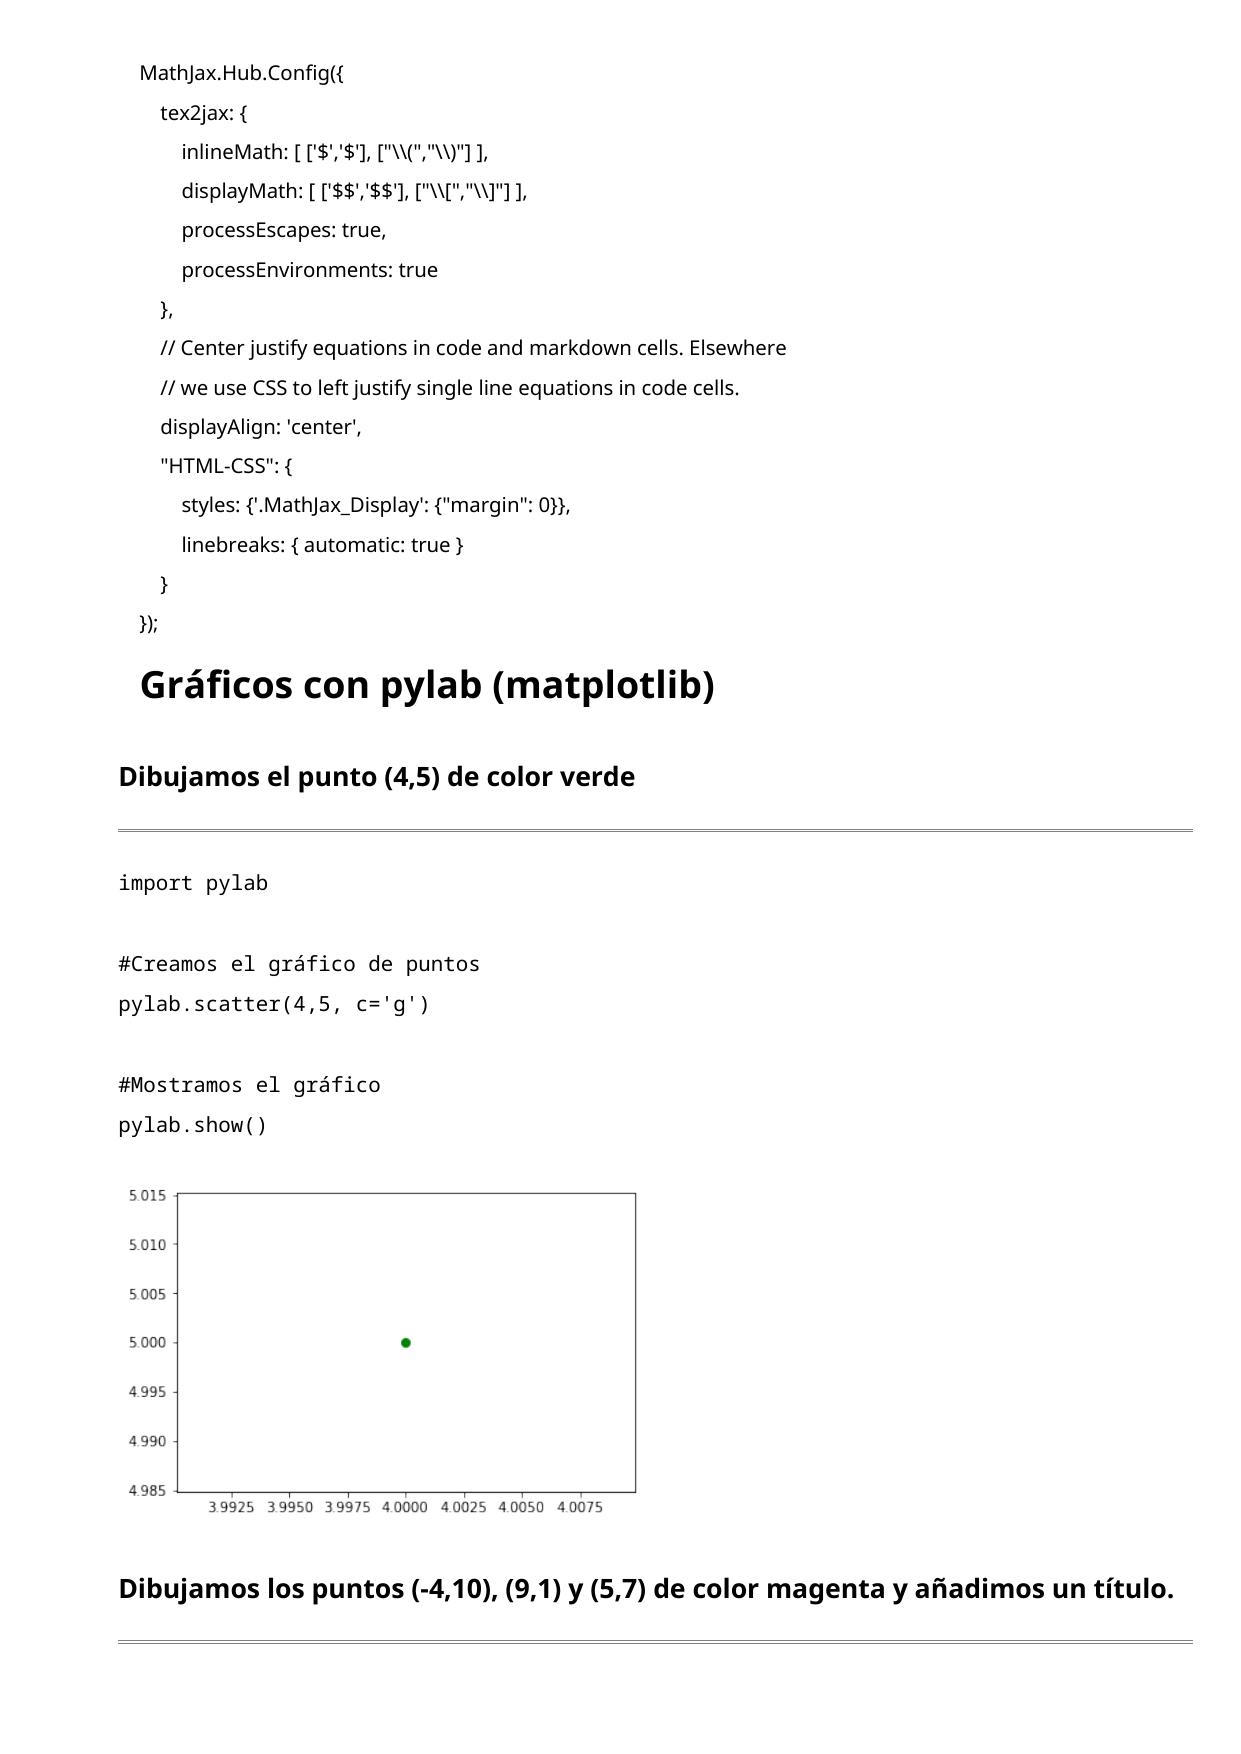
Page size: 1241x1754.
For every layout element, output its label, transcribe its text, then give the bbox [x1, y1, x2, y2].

text import pylab [118, 868, 1193, 897]
text MathJax.Hub.Config({ tex2jax: { inlineMath: [ ['$','$'], ["\\(","\\)"] ], displayMath: [ ['$$','$$'], ["\\[","\\]"] ], processEscapes: true, processEnvironments: true }, // Center justify equations in code and markdown cells. Elsewhere // we use CSS to left justify single line equations in code cells. displayAlign: 'center', "HTML-CSS": { styles: {'.MathJax_Display': {"margin": 0}}, linebreaks: { automatic: true } } }); Gráficos con pylab (matplotlib) [118, 59, 1181, 709]
text #Mostramos el gráfico [118, 1070, 1193, 1098]
text pylab.show() [118, 1110, 1193, 1138]
text #Creamos el gráfico de puntos [118, 949, 1193, 977]
subtitle Dibujamos los puntos (-4,10), (9,1) y (5,7) de color magenta y añadimos un título. [118, 1570, 1193, 1606]
subtitle Dibujamos el punto (4,5) de color verde [118, 758, 1193, 794]
picture [118, 1179, 649, 1525]
text pylab.scatter(4,5, c='g') [118, 989, 1193, 1017]
